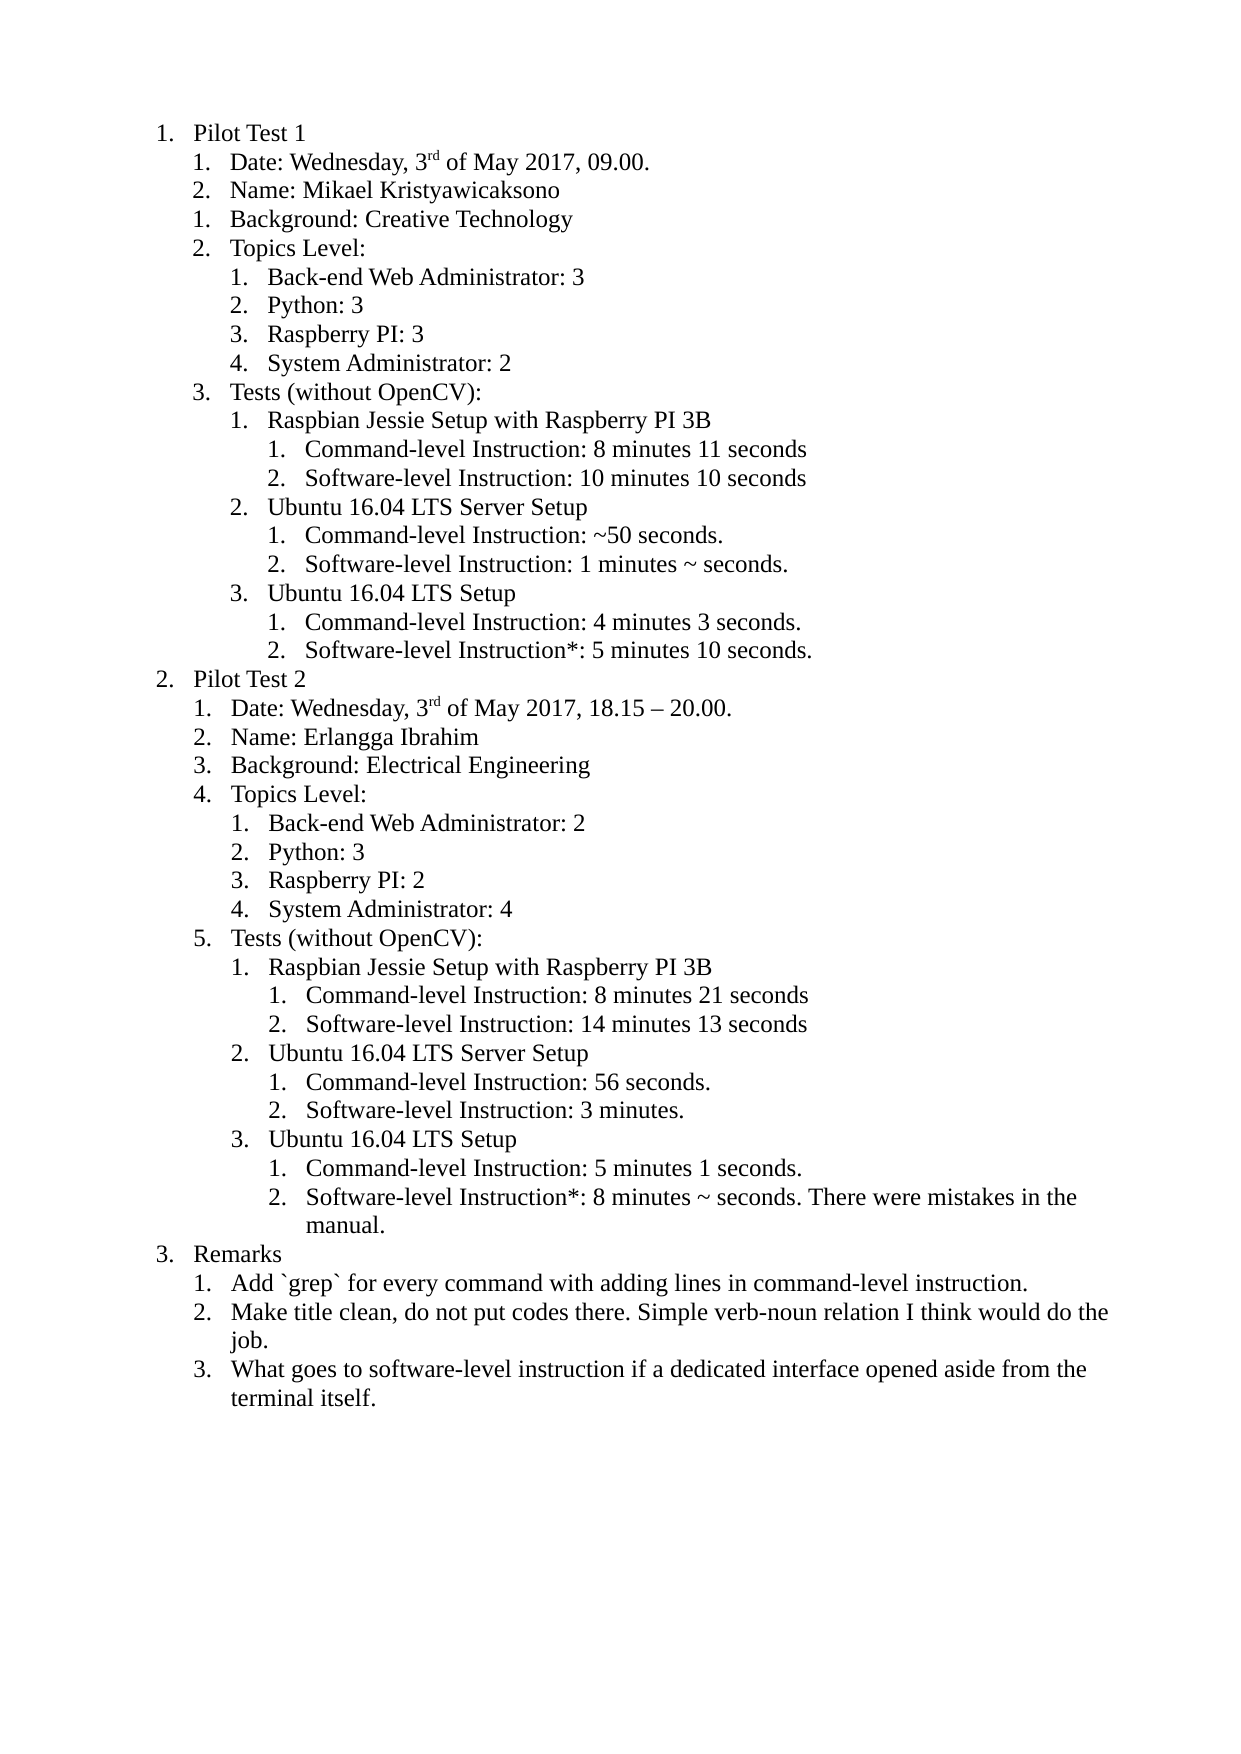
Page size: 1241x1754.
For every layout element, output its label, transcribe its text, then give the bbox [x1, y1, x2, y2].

list System Administrator: 4 [231, 894, 1122, 923]
list Date: Wednesday, 3rd of May 2017, 09.00. [192, 147, 1122, 176]
list What goes to software-level instruction if a dedicated interface opened aside from the terminal itself. [193, 1354, 1122, 1412]
list Command-level Instruction: ~50 seconds. [267, 521, 1122, 549]
list Command-level Instruction: 8 minutes 11 seconds [267, 434, 1122, 463]
list Software-level Instruction: 1 minutes ~ seconds. [267, 549, 1122, 578]
list Name: Mikael Kristyawicaksono [192, 176, 1122, 204]
list Remarks [156, 1239, 1122, 1268]
list Software-level Instruction: 10 minutes 10 seconds [267, 463, 1122, 492]
list Command-level Instruction: 5 minutes 1 seconds. [268, 1153, 1122, 1182]
list Tests (without OpenCV): [192, 377, 1122, 406]
list Pilot Test 2 [156, 664, 1122, 693]
list Raspberry PI: 2 [231, 866, 1122, 894]
list Date: Wednesday, 3rd of May 2017, 18.15 – 20.00. [193, 693, 1122, 722]
list Raspbian Jessie Setup with Raspberry PI 3B [229, 406, 1122, 434]
list Add `grep` for every command with adding lines in command-level instruction. [193, 1268, 1122, 1297]
list Background: Electrical Engineering [193, 751, 1122, 779]
list Ubuntu 16.04 LTS Server Setup [229, 492, 1122, 521]
list Back-end Web Administrator: 2 [231, 808, 1122, 837]
list Raspberry PI: 3 [229, 319, 1122, 348]
list Name: Erlangga Ibrahim [193, 722, 1122, 751]
list Ubuntu 16.04 LTS Server Setup [231, 1038, 1122, 1067]
list Tests (without OpenCV): [193, 923, 1122, 952]
list Python: 3 [231, 837, 1122, 866]
list Software-level Instruction*: 5 minutes 10 seconds. [267, 636, 1122, 664]
list Software-level Instruction: 3 minutes. [268, 1096, 1122, 1124]
list Back-end Web Administrator: 3 [229, 262, 1122, 291]
list Ubuntu 16.04 LTS Setup [229, 578, 1122, 607]
list Topics Level: [192, 233, 1122, 262]
list Command-level Instruction: 8 minutes 21 seconds [268, 981, 1122, 1009]
list Command-level Instruction: 4 minutes 3 seconds. [267, 607, 1122, 636]
list System Administrator: 2 [229, 348, 1122, 377]
list Background: Creative Technology [192, 204, 1122, 233]
list Python: 3 [229, 291, 1122, 319]
list Make title clean, do not put codes there. Simple verb-noun relation I think would do the job. [193, 1297, 1122, 1354]
list Pilot Test 1 [156, 118, 1122, 147]
list Ubuntu 16.04 LTS Setup [231, 1124, 1122, 1153]
list Software-level Instruction: 14 minutes 13 seconds [268, 1009, 1122, 1038]
list Command-level Instruction: 56 seconds. [268, 1067, 1122, 1096]
list Raspbian Jessie Setup with Raspberry PI 3B [231, 952, 1122, 981]
list Topics Level: [193, 779, 1122, 808]
list Software-level Instruction*: 8 minutes ~ seconds. There were mistakes in the manual. [268, 1182, 1122, 1239]
